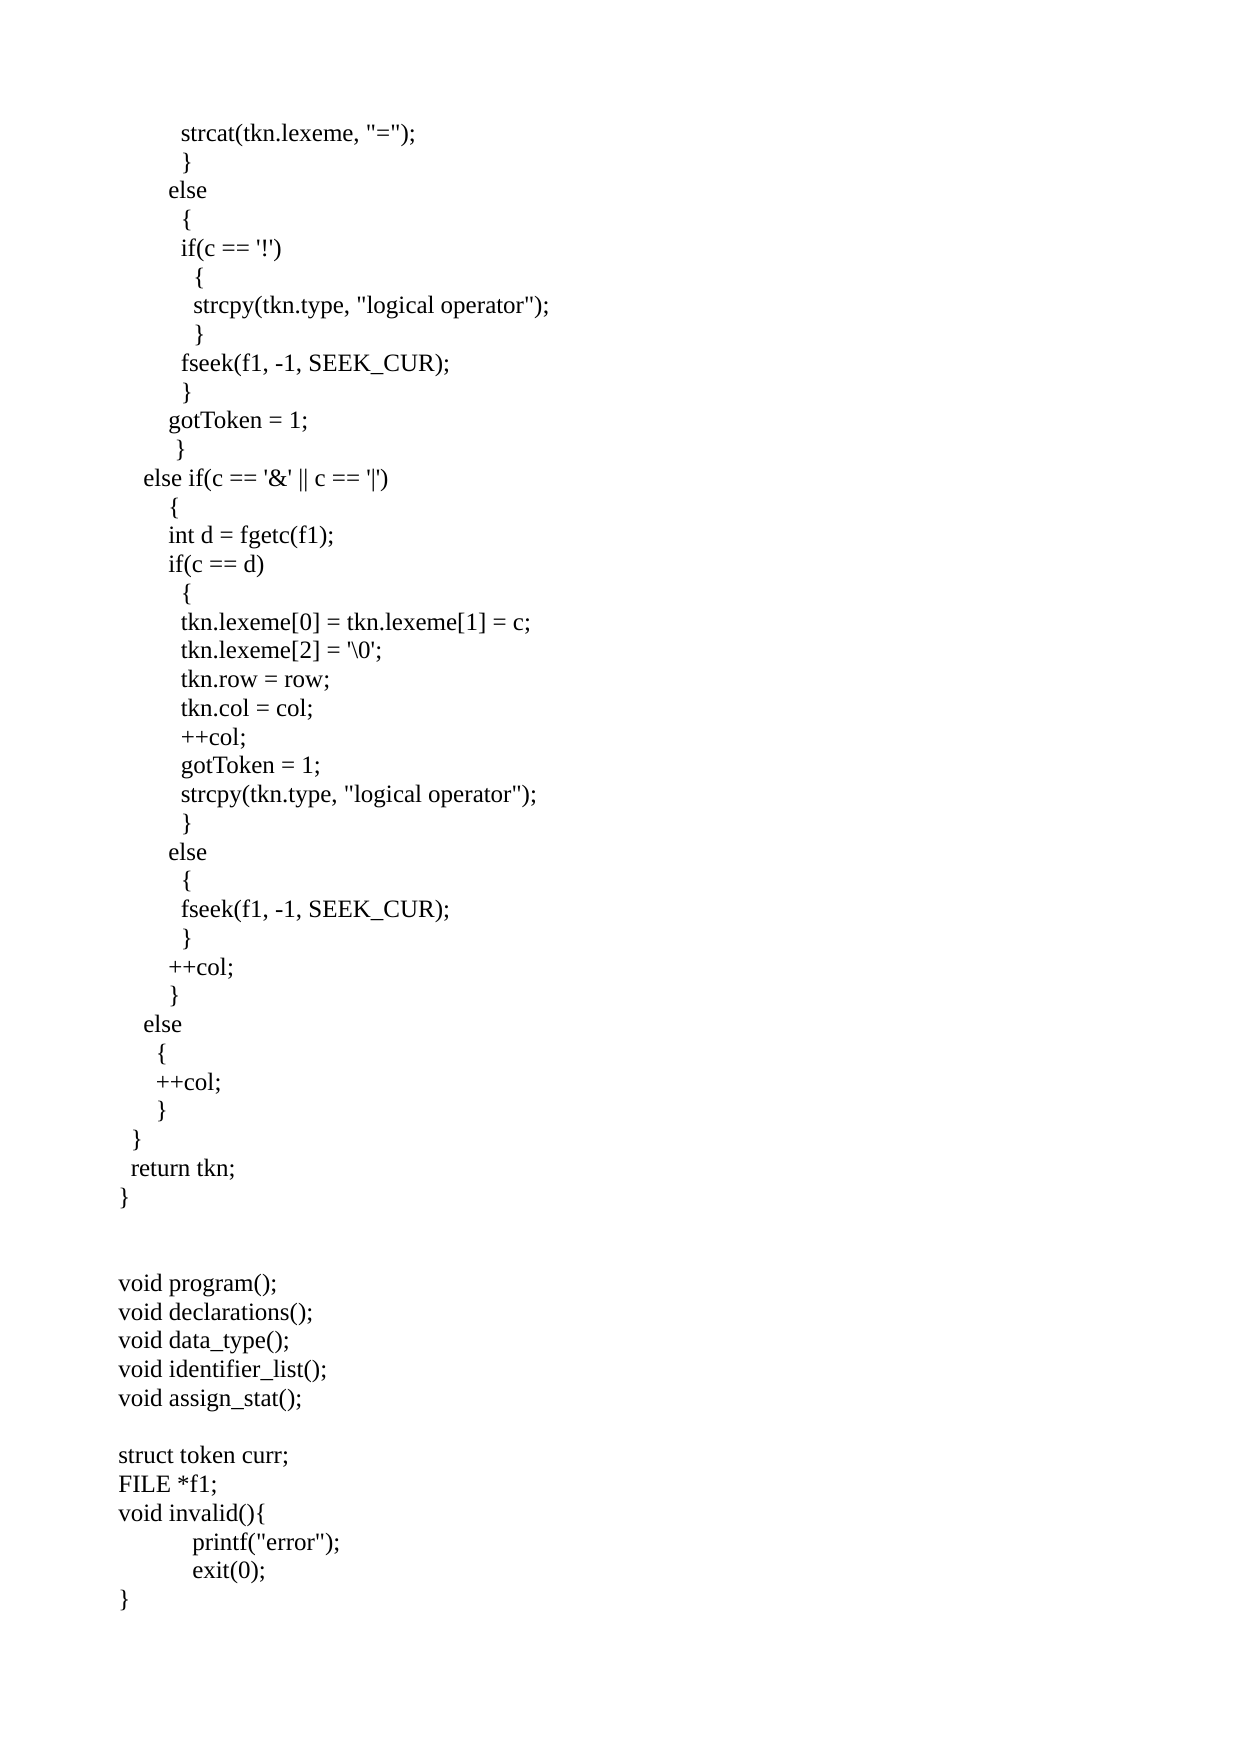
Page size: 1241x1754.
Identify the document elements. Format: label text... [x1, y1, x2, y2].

text void program(); [118, 1268, 1122, 1297]
text gotToken = 1; [118, 751, 1122, 779]
text gotToken = 1; [118, 406, 1122, 434]
text } [118, 319, 1122, 348]
text void declarations(); [118, 1297, 1122, 1326]
text exit(0); [118, 1556, 1122, 1584]
text ++col; [118, 722, 1122, 751]
text struct token curr; [118, 1441, 1122, 1469]
text else [118, 176, 1122, 204]
text } [118, 377, 1122, 406]
text strcpy(tkn.type, "logical operator"); [118, 291, 1122, 319]
text strcpy(tkn.type, "logical operator"); [118, 779, 1122, 808]
text tkn.row = row; [118, 664, 1122, 693]
text { [118, 866, 1122, 894]
text fseek(f1, -1, SEEK_CUR); [118, 348, 1122, 377]
text tkn.col = col; [118, 693, 1122, 722]
text void assign_stat(); [118, 1383, 1122, 1412]
text } [118, 1584, 1122, 1613]
text { [118, 1038, 1122, 1067]
text if(c == '!') [118, 233, 1122, 262]
text return tkn; [118, 1153, 1122, 1182]
text } [118, 1096, 1122, 1124]
text } [118, 923, 1122, 952]
text if(c == d) [118, 549, 1122, 578]
text } [118, 147, 1122, 176]
text tkn.lexeme[2] = '\0'; [118, 636, 1122, 664]
text void invalid(){ [118, 1498, 1122, 1527]
text } [118, 434, 1122, 463]
text printf("error"); [118, 1527, 1122, 1556]
text void data_type(); [118, 1326, 1122, 1354]
text } [118, 808, 1122, 837]
text } [118, 1182, 1122, 1211]
text fseek(f1, -1, SEEK_CUR); [118, 894, 1122, 923]
text } [118, 981, 1122, 1009]
text FILE *f1; [118, 1469, 1122, 1498]
text { [118, 204, 1122, 233]
text ++col; [118, 1067, 1122, 1096]
text int d = fgetc(f1); [118, 521, 1122, 549]
text void identifier_list(); [118, 1354, 1122, 1383]
text ++col; [118, 952, 1122, 981]
text strcat(tkn.lexeme, "="); [118, 118, 1122, 147]
text else [118, 837, 1122, 866]
text } [118, 1124, 1122, 1153]
text { [118, 492, 1122, 521]
text else [118, 1009, 1122, 1038]
text { [118, 262, 1122, 291]
text else if(c == '&' || c == '|') [118, 463, 1122, 492]
text tkn.lexeme[0] = tkn.lexeme[1] = c; [118, 607, 1122, 636]
text { [118, 578, 1122, 607]
